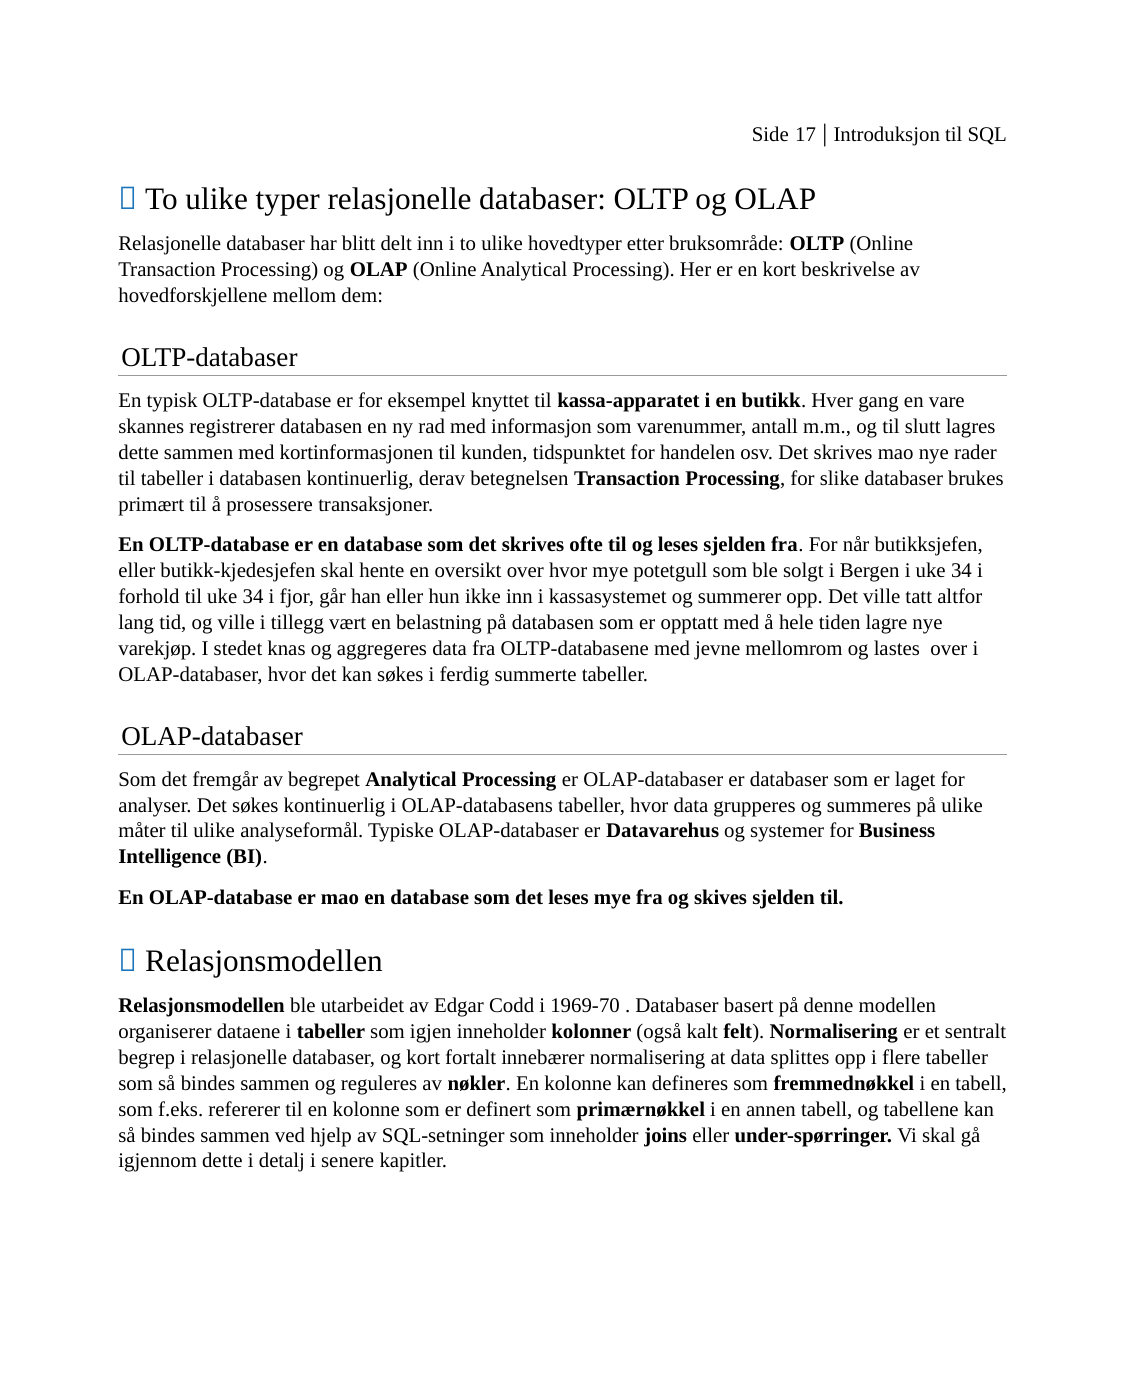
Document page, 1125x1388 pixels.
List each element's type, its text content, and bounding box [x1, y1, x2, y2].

text Relasjonsmodellen ble utarbeidet av Edgar Codd i 1969-70 . Databaser basert på denne modellen organiserer dataene i tabeller som igjen inneholder kolonner (også kalt felt). Normalisering er et sentralt begrep i relasjonelle databaser, og kort fortalt innebærer normalisering at data splittes opp i flere tabeller som så bindes sammen og reguleres av nøkler. En kolonne kan defineres som fremmednøkkel i en tabell, som f.eks. refererer til en kolonne som er definert som primærnøkkel i en annen tabell, og tabellene kan så bindes sammen ved hjelp av SQL-setninger som inneholder joins eller under-spørringer. Vi skal gå igjennom dette i detalj i senere kapitler. [118, 993, 1007, 1172]
text En typisk OLTP-database er for eksempel knyttet til kassa-apparatet i en butikk. Hver gang en vare skannes registrerer databasen en ny rad med informasjon som varenummer, antall m.m., og til slutt lagres dette sammen med kortinformasjonen til kunden, tidspunktet for handelen osv. Det skrives mao nye rader til tabeller i databasen kontinuerlig, derav betegnelsen Transaction Processing, for slike databaser brukes primært til å prosessere transaksjoner. [118, 388, 1007, 516]
text Relasjonelle databaser har blitt delt inn i to ulike hovedtyper etter bruksområde: OLTP (Online Transaction Processing) og OLAP (Online Analytical Processing). Her er en kort beskrivelse av hovedforskjellene mellom dem: [118, 231, 1007, 307]
subtitle OLAP-databaser [118, 717, 1007, 754]
subtitle  Relasjonsmodellen [118, 938, 1007, 980]
text Som det fremgår av begrepet Analytical Processing er OLAP-databaser er databaser som er laget for analyser. Det søkes kontinuerlig i OLAP-databasens tabeller, hvor data grupperes og summeres på ulike måter til ulike analyseformål. Typiske OLAP-databaser er Datavarehus og systemer for Business Intelligence (BI). [118, 767, 1007, 868]
subtitle  To ulike typer relasjonelle databaser: OLTP og OLAP [118, 176, 1007, 219]
text En OLAP-database er mao en database som det leses mye fra og skives sjelden til. [118, 885, 1007, 909]
text En OLTP-database er en database som det skrives ofte til og leses sjelden fra. For når butikksjefen, eller butikk-kjedesjefen skal hente en oversikt over hvor mye potetgull som ble solgt i Bergen i uke 34 i forhold til uke 34 i fjor, går han eller hun ikke inn i kassasystemet og summerer opp. Det ville tatt altfor lang tid, og ville i tillegg vært en belastning på databasen som er opptatt med å hele tiden lagre nye varekjøp. I stedet knas og aggregeres data fra OLTP-databasene med jevne mellomrom og lastes over i OLAP-databaser, hvor det kan søkes i ferdig summerte tabeller. [118, 532, 1007, 686]
subtitle OLTP-databaser [118, 338, 1007, 375]
